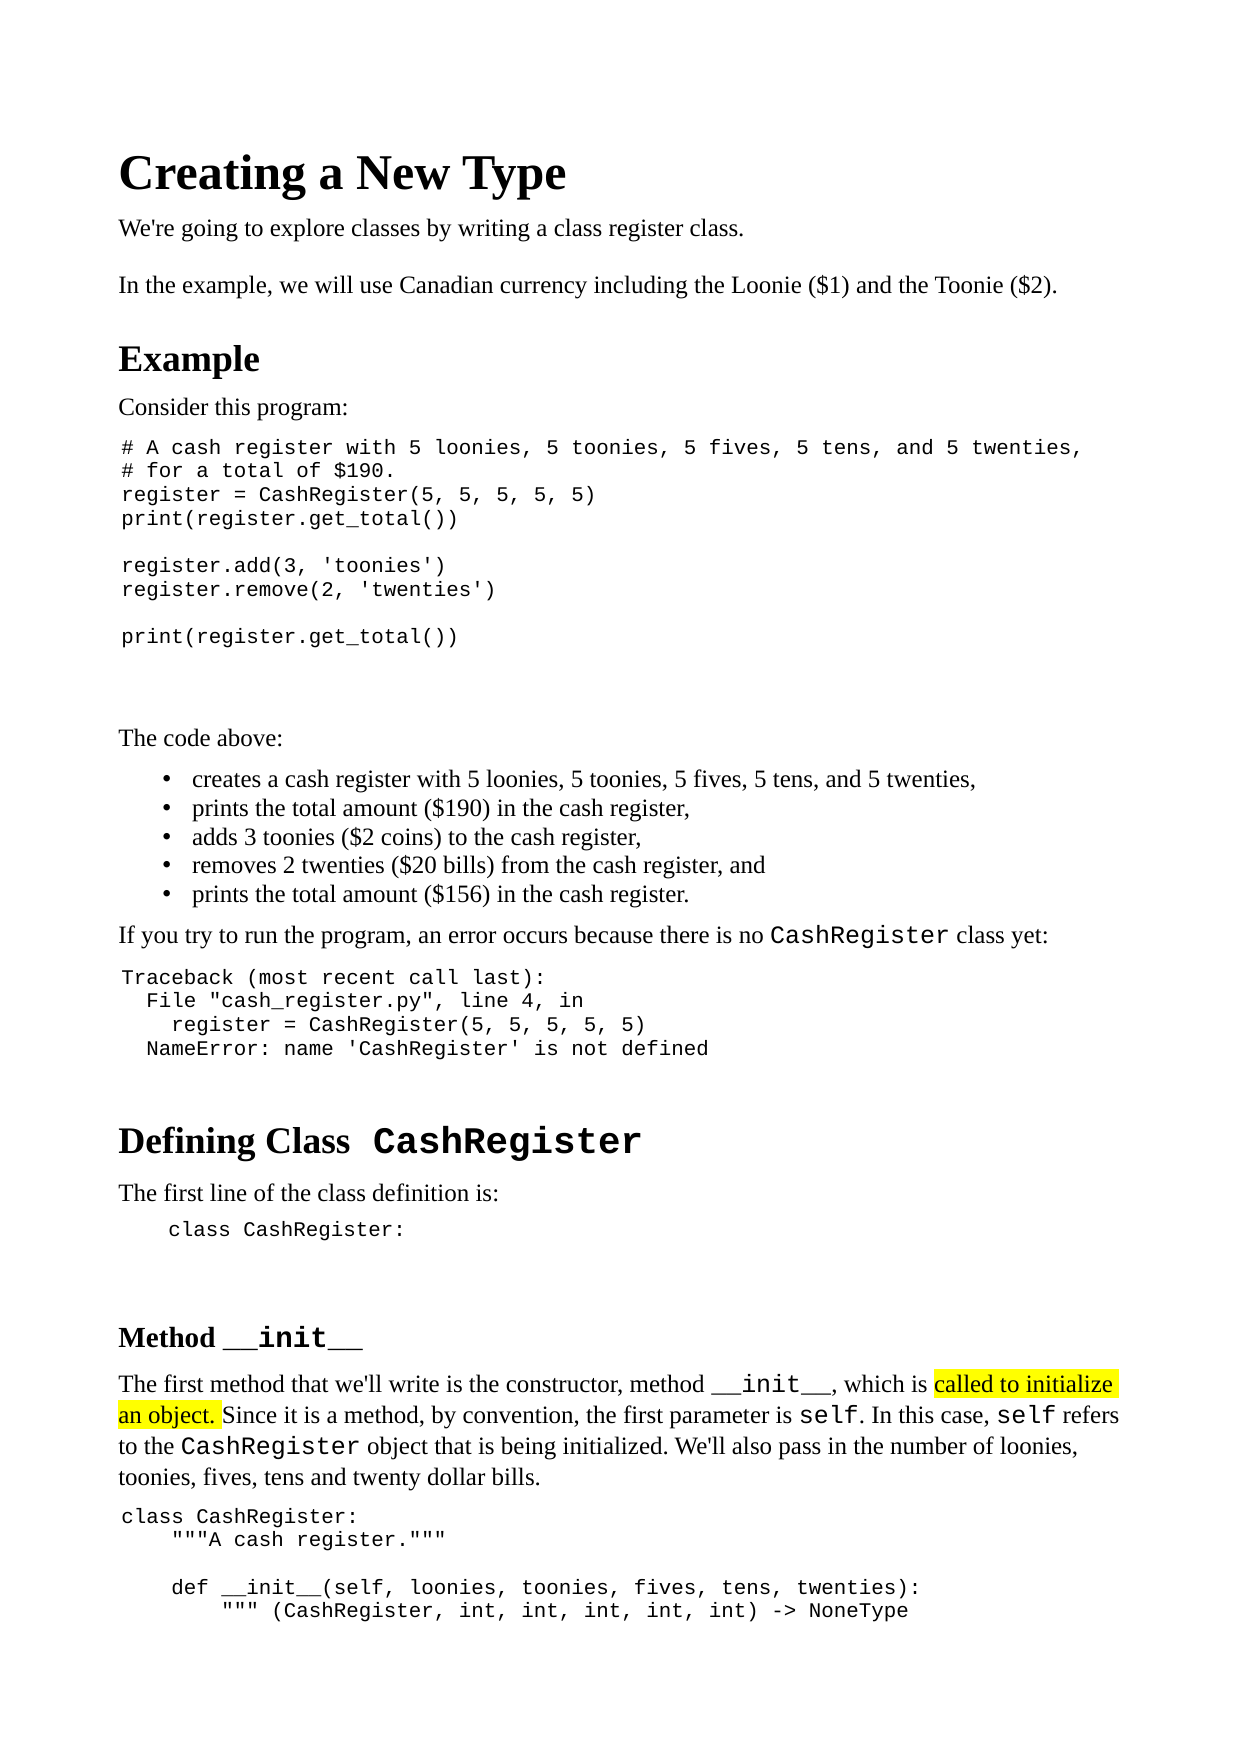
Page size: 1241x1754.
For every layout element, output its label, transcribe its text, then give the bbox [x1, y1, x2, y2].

list prints the total amount ($156) in the cash register. [162, 879, 1122, 908]
table_header class CashRegister: """A cash register.""" def __init__(self, loonies, toonies, fives, tens, twenties): """ (CashRegister, int, int, int, int, int) -> NoneType [118, 1503, 1035, 1627]
list creates a cash register with 5 loonies, 5 toonies, 5 fives, 5 tens, and 5 twenties, [162, 764, 1122, 793]
list prints the total amount ($190) in the cash register, [162, 793, 1122, 822]
text Consider this program: [118, 392, 1122, 421]
text We're going to explore classes by writing a class register class. In the example, we will use Canadian currency including the Loonie ($1) and the Toonie ($2). [118, 213, 1122, 299]
table_header # A cash register with 5 loonies, 5 toonies, 5 fives, 5 tens, and 5 twenties, # for a total of $190. register = CashRegister(5, 5, 5, 5, 5) print(register.get_total()) register.add(3, 'toonies') register.remove(2, 'twenties') print(register.get_total()) [118, 434, 1098, 682]
subtitle Method __init__ [118, 1321, 1122, 1357]
list removes 2 twenties ($20 bills) from the cash register, and [162, 851, 1122, 879]
text class CashRegister: [118, 1219, 1122, 1242]
table_header Traceback (most recent call last): File "cash_register.py", line 4, in register = CashRegister(5, 5, 5, 5, 5) NameError: name 'CashRegister' is not defined [118, 964, 735, 1094]
subtitle Example [118, 337, 1122, 380]
text The first method that we'll write is the constructor, method __init__, which is called to initialize an object. Since it is a method, by convention, the first parameter is self. In this case, self refers to the CashRegister object that is being initialized. We'll also pass in the number of loonies, toonies, fives, tens and twenty dollar bills. [118, 1369, 1122, 1490]
subtitle Creating a New Type [118, 143, 1122, 201]
text The code above: [118, 723, 1122, 752]
text The first line of the class definition is: [118, 1178, 1122, 1206]
list adds 3 toonies ($2 coins) to the cash register, [162, 822, 1122, 851]
text If you try to run the program, an error occurs because there is no CashRegister class yet: [118, 921, 1122, 951]
subtitle Defining Class CashRegister [118, 1119, 1122, 1165]
